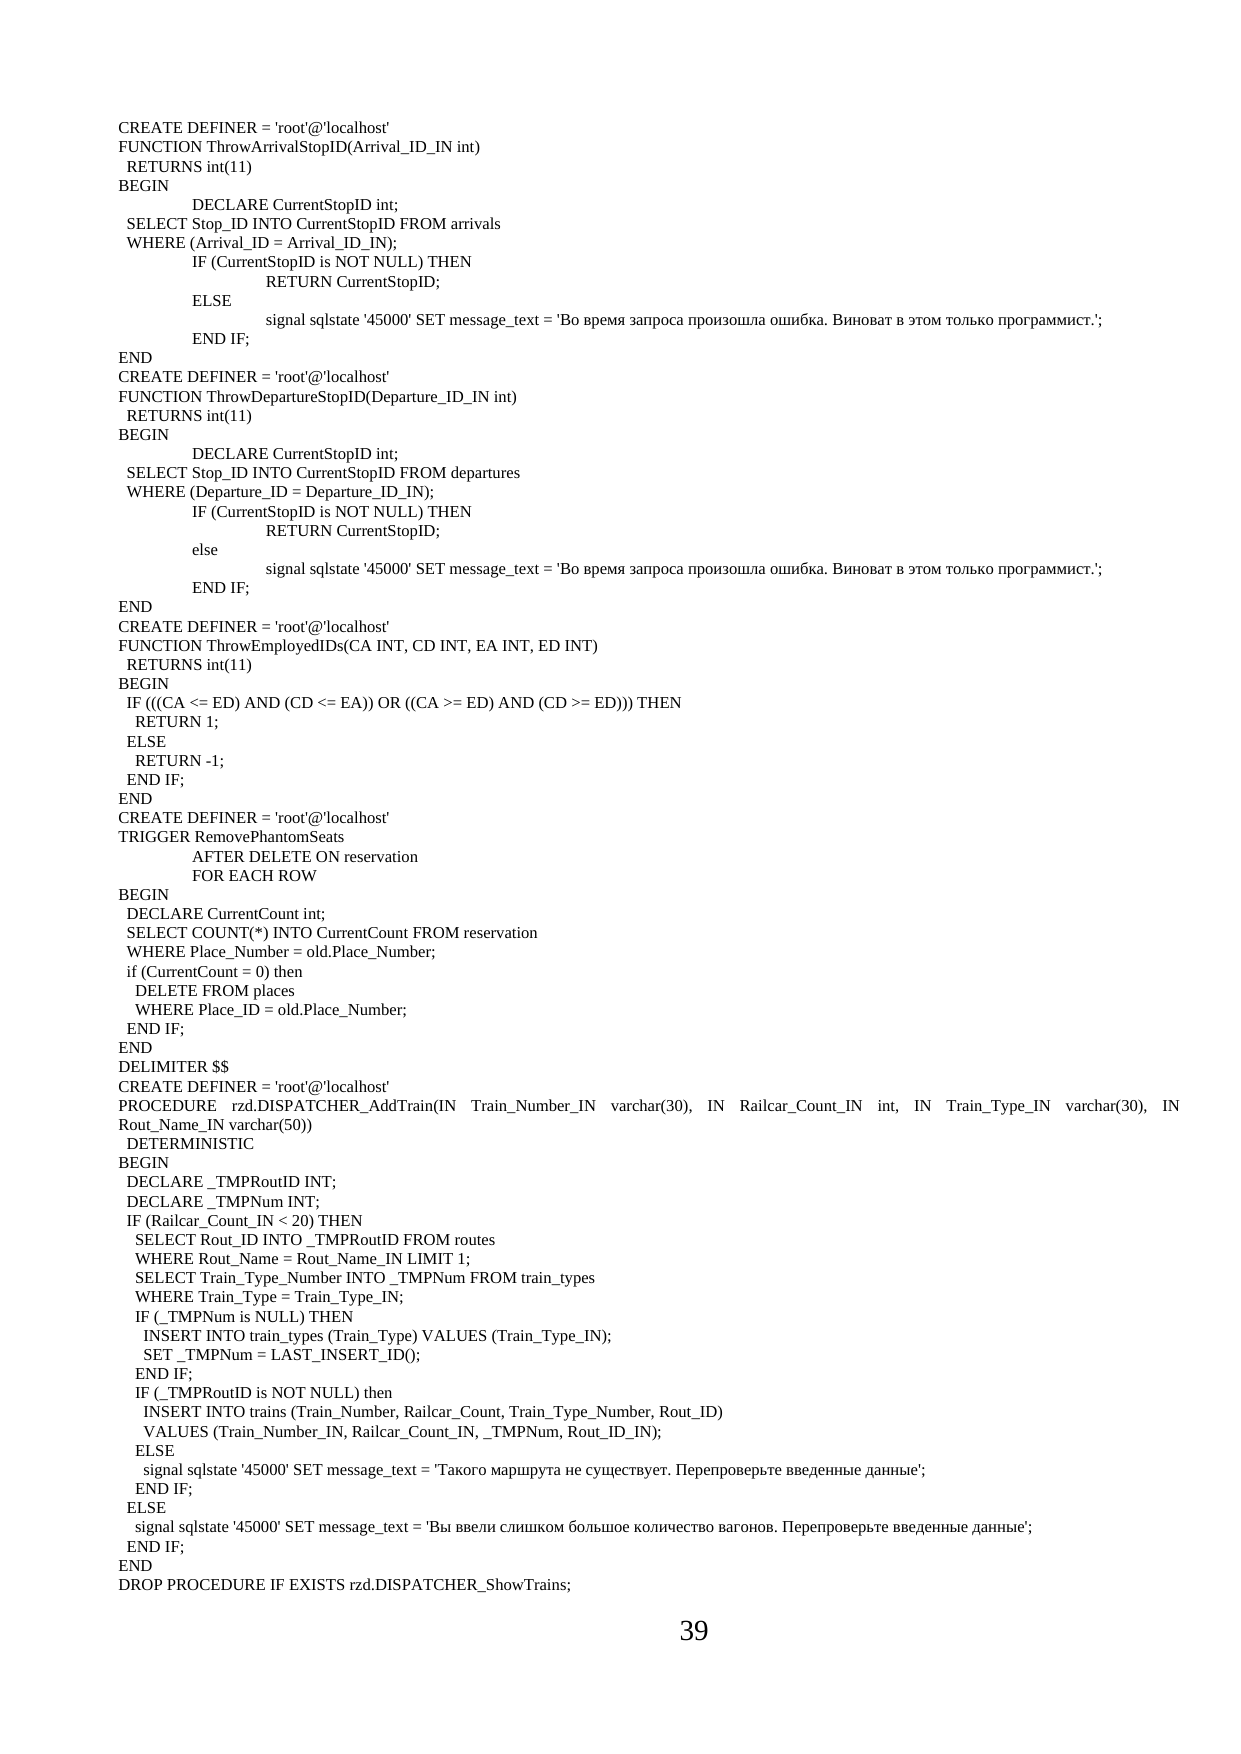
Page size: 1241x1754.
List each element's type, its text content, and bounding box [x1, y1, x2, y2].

text if (CurrentCount = 0) then [118, 961, 1181, 981]
text RETURNS int(11) [118, 655, 1181, 674]
text signal sqlstate '45000' SET message_text = 'Во время запроса произошла ошибка. Виноват в этом только программист.'; [118, 559, 1181, 578]
text WHERE Place_ID = old.Place_Number; [118, 1000, 1181, 1019]
text FUNCTION ThrowEmployedIDs(CA INT, CD INT, EA INT, ED INT) [118, 636, 1181, 655]
text BEGIN [118, 1153, 1181, 1172]
text END [118, 1038, 1181, 1057]
text TRIGGER RemovePhantomSeats [118, 827, 1181, 846]
text END IF; [118, 1019, 1181, 1038]
text SELECT Train_Type_Number INTO _TMPNum FROM train_types [118, 1268, 1181, 1287]
text END IF; [118, 329, 1181, 348]
text SET _TMPNum = LAST_INSERT_ID(); [118, 1345, 1181, 1364]
text WHERE Place_Number = old.Place_Number; [118, 942, 1181, 961]
text RETURN 1; [118, 712, 1181, 731]
text CREATE DEFINER = 'root'@'localhost' [118, 808, 1181, 827]
text ELSE [118, 1441, 1181, 1460]
text IF (CurrentStopID is NOT NULL) THEN [118, 501, 1181, 521]
text RETURN CurrentStopID; [118, 271, 1181, 291]
text WHERE Train_Type = Train_Type_IN; [118, 1287, 1181, 1306]
text CREATE DEFINER = 'root'@'localhost' [118, 1076, 1181, 1096]
text DECLARE CurrentStopID int; [118, 444, 1181, 463]
text DELIMITER $$ [118, 1057, 1181, 1076]
text END IF; [118, 1479, 1181, 1498]
text ELSE [118, 1498, 1181, 1517]
text DECLARE _TMPRoutID INT; [118, 1172, 1181, 1191]
text DECLARE CurrentStopID int; [118, 195, 1181, 214]
text DECLARE CurrentCount int; [118, 904, 1181, 923]
text WHERE (Arrival_ID = Arrival_ID_IN); [118, 233, 1181, 252]
text RETURNS int(11) [118, 406, 1181, 425]
text IF (CurrentStopID is NOT NULL) THEN [118, 252, 1181, 271]
text FUNCTION ThrowDepartureStopID(Departure_ID_IN int) [118, 386, 1181, 406]
text signal sqlstate '45000' SET message_text = 'Во время запроса произошла ошибка. Виноват в этом только программист.'; [118, 310, 1181, 329]
text RETURN -1; [118, 751, 1181, 770]
text VALUES (Train_Number_IN, Railcar_Count_IN, _TMPNum, Rout_ID_IN); [118, 1421, 1181, 1441]
text WHERE Rout_Name = Rout_Name_IN LIMIT 1; [118, 1249, 1181, 1268]
text SELECT COUNT(*) INTO CurrentCount FROM reservation [118, 923, 1181, 942]
text END IF; [118, 1364, 1181, 1383]
text END [118, 348, 1181, 367]
text CREATE DEFINER = 'root'@'localhost' [118, 616, 1181, 636]
text PROCEDURE rzd.DISPATCHER_AddTrain(IN Train_Number_IN varchar(30), IN Railcar_Count_IN int, IN Train_Type_IN varchar(30), IN Rout_Name_IN varchar(50)) [118, 1096, 1181, 1134]
text RETURNS int(11) [118, 156, 1181, 176]
text END IF; [118, 578, 1181, 597]
text BEGIN [118, 176, 1181, 195]
text INSERT INTO trains (Train_Number, Railcar_Count, Train_Type_Number, Rout_ID) [118, 1402, 1181, 1421]
text IF (_TMPNum is NULL) THEN [118, 1306, 1181, 1326]
text SELECT Rout_ID INTO _TMPRoutID FROM routes [118, 1230, 1181, 1249]
text RETURN CurrentStopID; [118, 521, 1181, 540]
text AFTER DELETE ON reservation [118, 846, 1181, 866]
text END IF; [118, 770, 1181, 789]
text ELSE [118, 291, 1181, 310]
text SELECT Stop_ID INTO CurrentStopID FROM departures [118, 463, 1181, 482]
text BEGIN [118, 674, 1181, 693]
text DELETE FROM places [118, 981, 1181, 1000]
text WHERE (Departure_ID = Departure_ID_IN); [118, 482, 1181, 501]
text else [118, 540, 1181, 559]
text FUNCTION ThrowArrivalStopID(Arrival_ID_IN int) [118, 137, 1181, 156]
text END [118, 1556, 1181, 1575]
text END [118, 597, 1181, 616]
text BEGIN [118, 425, 1181, 444]
text FOR EACH ROW [118, 866, 1181, 885]
text DROP PROCEDURE IF EXISTS rzd.DISPATCHER_ShowTrains; [118, 1575, 1181, 1594]
text IF (Railcar_Count_IN < 20) THEN [118, 1211, 1181, 1230]
text IF (((CA <= ED) AND (CD <= EA)) OR ((CA >= ED) AND (CD >= ED))) THEN [118, 693, 1181, 712]
text CREATE DEFINER = 'root'@'localhost' [118, 367, 1181, 386]
text INSERT INTO train_types (Train_Type) VALUES (Train_Type_IN); [118, 1326, 1181, 1345]
text CREATE DEFINER = 'root'@'localhost' [118, 118, 1181, 137]
text DETERMINISTIC [118, 1134, 1181, 1153]
text BEGIN [118, 885, 1181, 904]
text ELSE [118, 731, 1181, 751]
text SELECT Stop_ID INTO CurrentStopID FROM arrivals [118, 214, 1181, 233]
text END [118, 789, 1181, 808]
text signal sqlstate '45000' SET message_text = 'Такого маршрута не существует. Перепроверьте введенные данные'; [118, 1460, 1181, 1479]
text END IF; [118, 1536, 1181, 1556]
text DECLARE _TMPNum INT; [118, 1191, 1181, 1211]
text signal sqlstate '45000' SET message_text = 'Вы ввели слишком большое количество вагонов. Перепроверьте введенные данные'; [118, 1517, 1181, 1536]
text IF (_TMPRoutID is NOT NULL) then [118, 1383, 1181, 1402]
